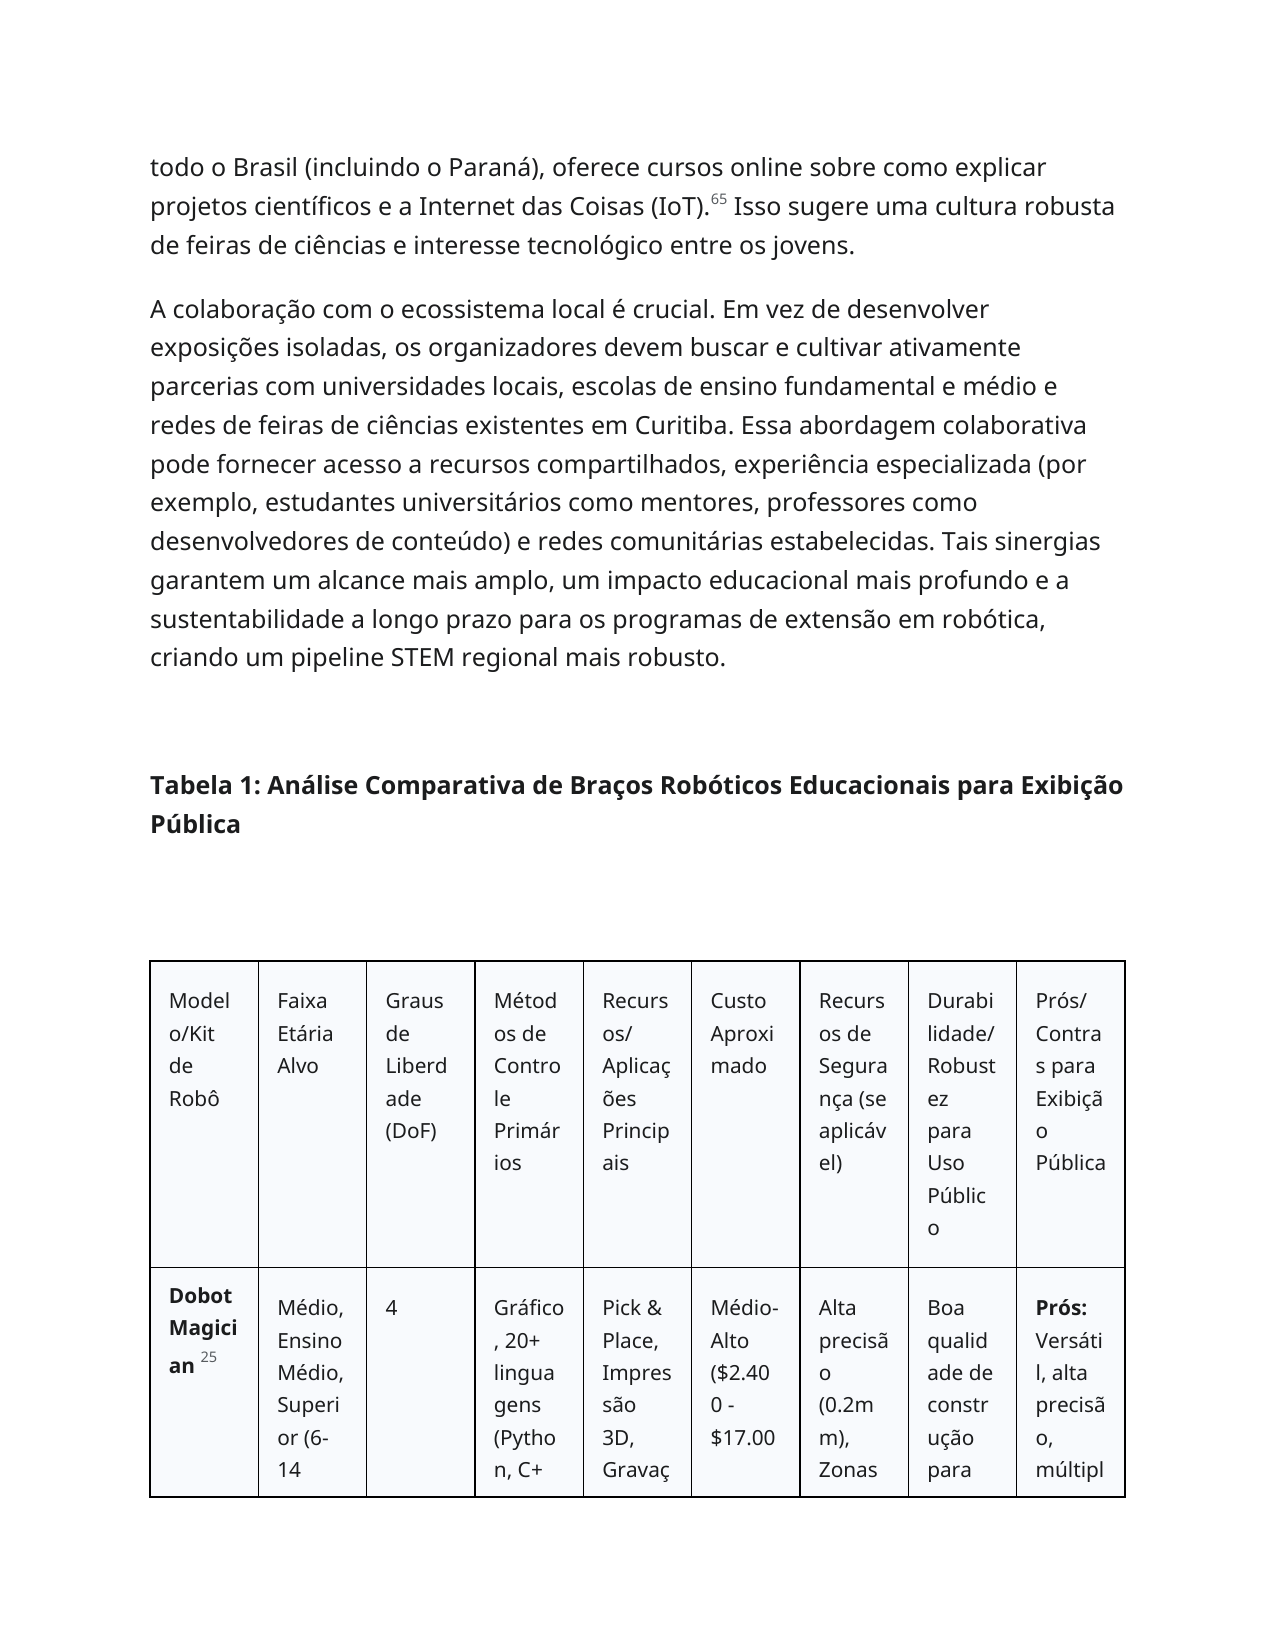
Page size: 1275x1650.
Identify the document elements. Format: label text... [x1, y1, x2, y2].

table_cell Alta precisão (0.2mm), Zonas [801, 1268, 908, 1496]
table_cell Médio-Alto ($2.400 - $17.00 [692, 1268, 799, 1496]
table_header Durabilidade/Robustez para Uso Público [909, 962, 1016, 1267]
table_cell Prós: Versátil, alta precisão, múltipl [1017, 1268, 1124, 1496]
table_header Recursos de Segurança (se aplicável) [801, 962, 908, 1267]
table_header Métodos de Controle Primários [476, 962, 583, 1267]
table_header Recursos/Aplicações Principais [584, 962, 691, 1267]
subtitle Tabela 1: Análise Comparativa de Braços Robóticos Educacionais para Exibição Pública [150, 767, 1125, 840]
table_cell Dobot Magician 25 [151, 1268, 258, 1496]
table_header Graus de Liberdade (DoF) [367, 962, 474, 1267]
table_cell Médio, Ensino Médio, Superior (6-14 [259, 1268, 366, 1496]
table_cell Boa qualidade de construção para [909, 1268, 1016, 1496]
table_cell 4 [367, 1268, 474, 1496]
table_header Faixa Etária Alvo [259, 962, 366, 1267]
text A colaboração com o ecossistema local é crucial. Em vez de desenvolver exposições isoladas, os organizadores devem buscar e cultivar ativamente parcerias com universidades locais, escolas de ensino fundamental e médio e redes de feiras de ciências existentes em Curitiba. Essa abordagem colaborativa pode fornecer acesso a recursos compartilhados, experiência especializada (por exemplo, estudantes universitários como mentores, professores como desenvolvedores de conteúdo) e redes comunitárias estabelecidas. Tais sinergias garantem um alcance mais amplo, um impacto educacional mais profundo e a sustentabilidade a longo prazo para os programas de extensão em robótica, criando um pipeline STEM regional mais robusto. [150, 291, 1125, 674]
table_cell Pick & Place, Impressão 3D, Gravaç [584, 1268, 691, 1496]
table_cell Gráfico, 20+ linguagens (Python, C+ [476, 1268, 583, 1496]
table_header Custo Aproximado [692, 962, 799, 1267]
table_header Prós/Contras para Exibição Pública [1017, 962, 1124, 1267]
text todo o Brasil (incluindo o Paraná), oferece cursos online sobre como explicar projetos científicos e a Internet das Coisas (IoT).65 Isso sugere uma cultura robusta de feiras de ciências e interesse tecnológico entre os jovens. [150, 150, 1125, 262]
table_header Modelo/Kit de Robô [151, 962, 258, 1267]
